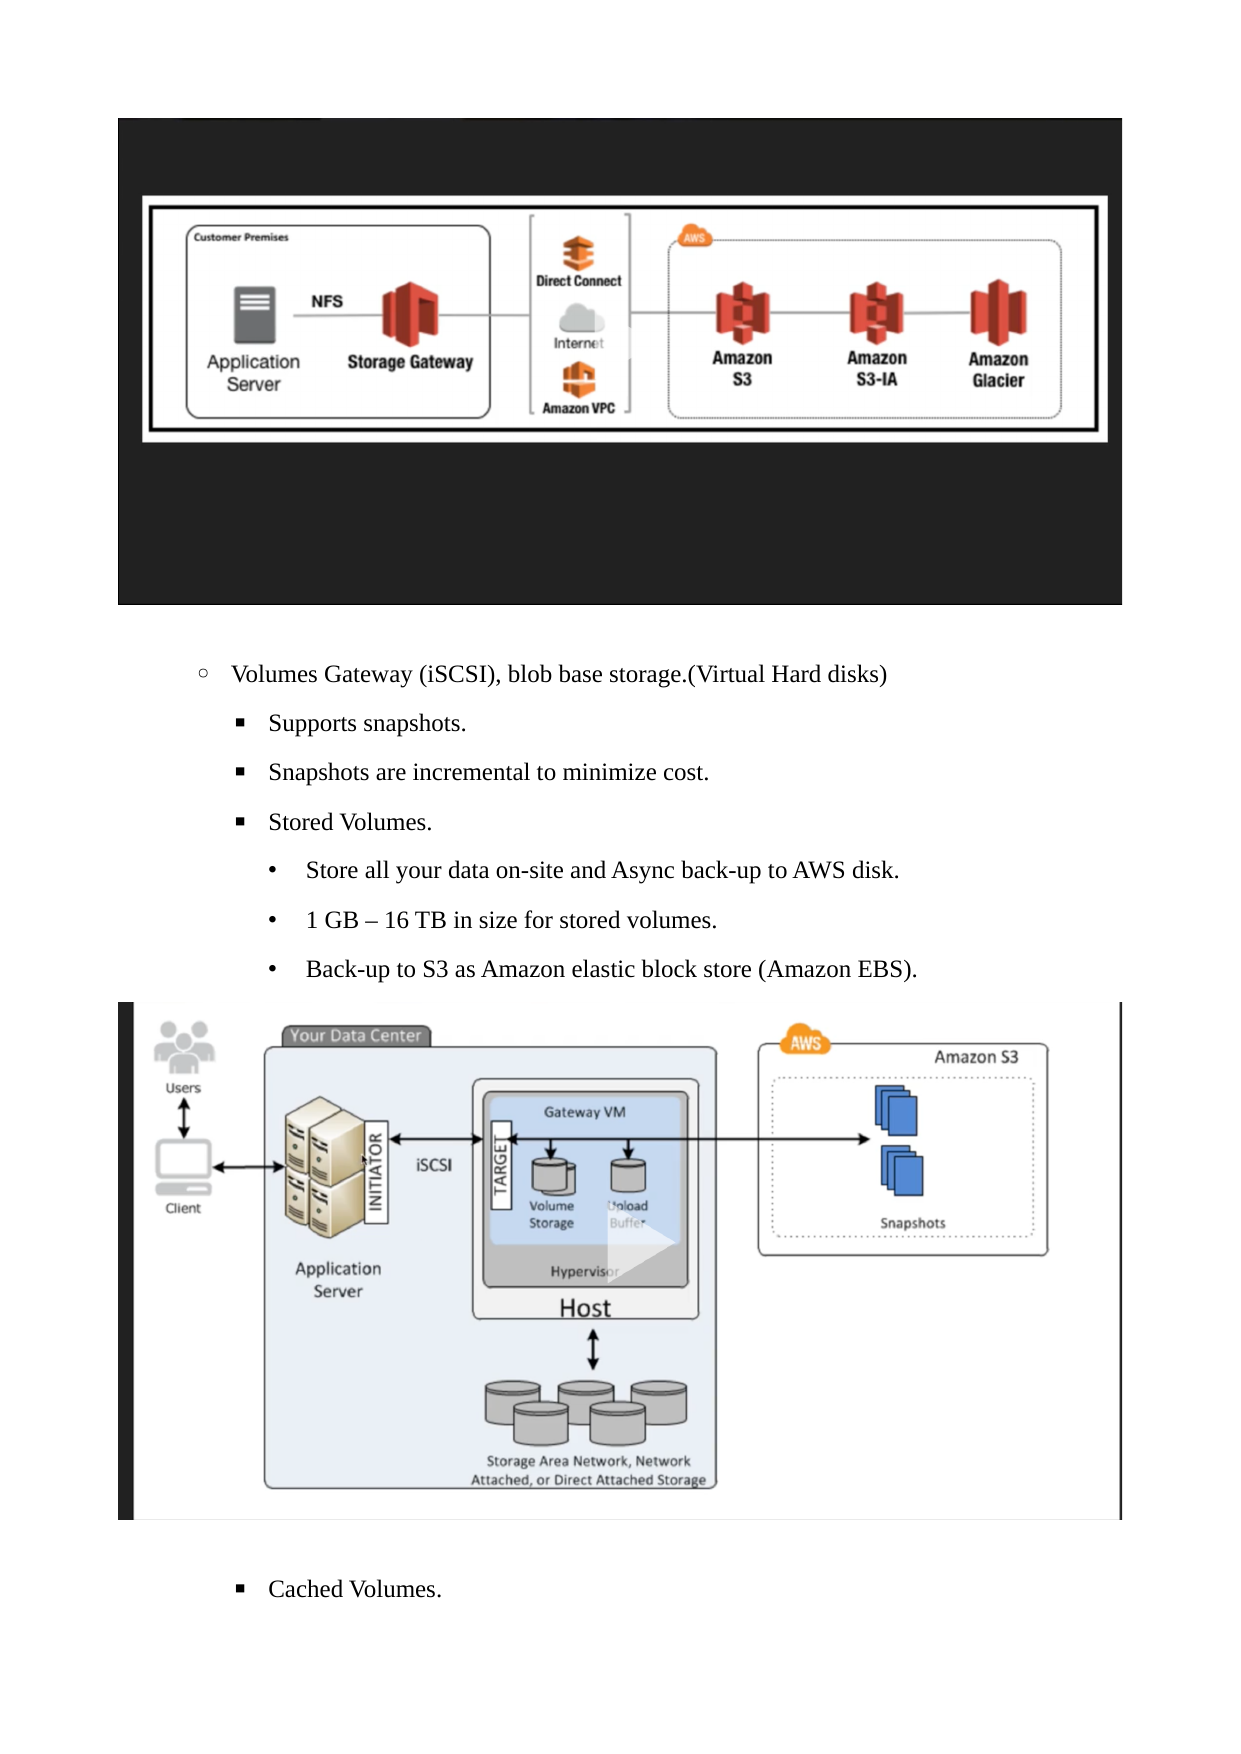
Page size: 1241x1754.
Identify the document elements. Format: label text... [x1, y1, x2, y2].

picture [118, 118, 1123, 605]
list Snapshots are incremental to minimize cost. [231, 757, 1122, 786]
list Volumes Gateway (iSCSI), blob base storage.(Virtual Hard disks) [193, 659, 1122, 688]
list Back-up to S3 as Amazon elastic block store (Amazon EBS). [268, 954, 1122, 982]
list 1 GB – 16 TB in size for stored volumes. [268, 905, 1122, 933]
list Store all your data on-site and Async back-up to AWS disk. [268, 856, 1122, 884]
list Cached Volumes. [231, 1574, 1122, 1603]
list Stored Volumes. [231, 807, 1122, 835]
picture [118, 1002, 1123, 1520]
list Supports snapshots. [231, 708, 1122, 737]
